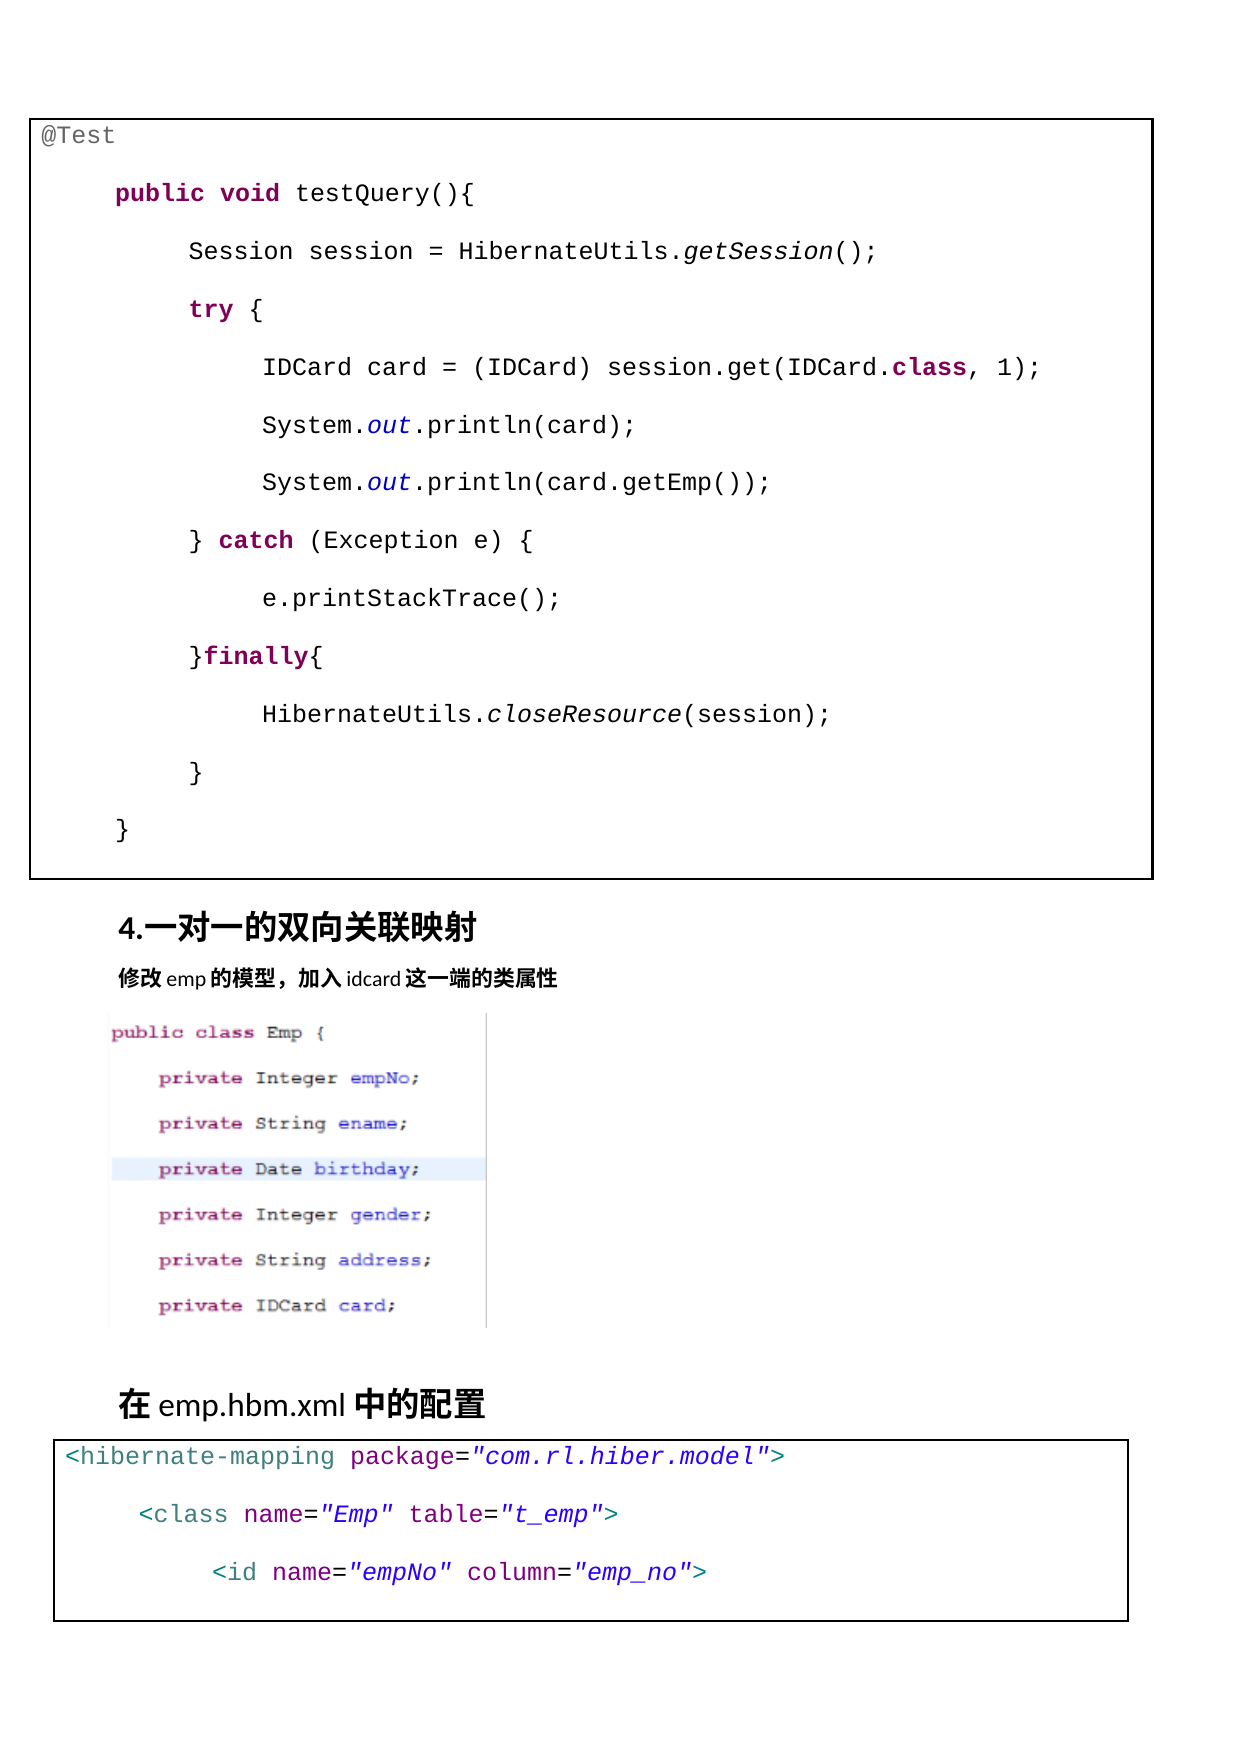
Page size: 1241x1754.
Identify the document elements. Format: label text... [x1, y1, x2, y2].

picture [106, 1013, 488, 1328]
table_header @Test public void testQuery(){ Session session = HibernateUtils.getSession(); try { IDCard card = (IDCard) session.get(IDCard.class, 1); System.out.println(card); System.out.println(card.getEmp()); } catch (Exception e) { e.printStackTrace(); }finally{ HibernateUtils.closeResource(session); } } [31, 120, 1151, 878]
subtitle 4.一对一的双向关联映射 [118, 901, 1122, 949]
text 修改emp的模型，加入idcard这一端的类属性 [118, 961, 1122, 993]
text 在emp.hbm.xml中的配置 [118, 1378, 1122, 1426]
table_header <hibernate-mapping package="com.rl.hiber.model"> <class name="Emp" table="t_emp"> <id name="empNo" column="emp_no"> [55, 1441, 1127, 1620]
